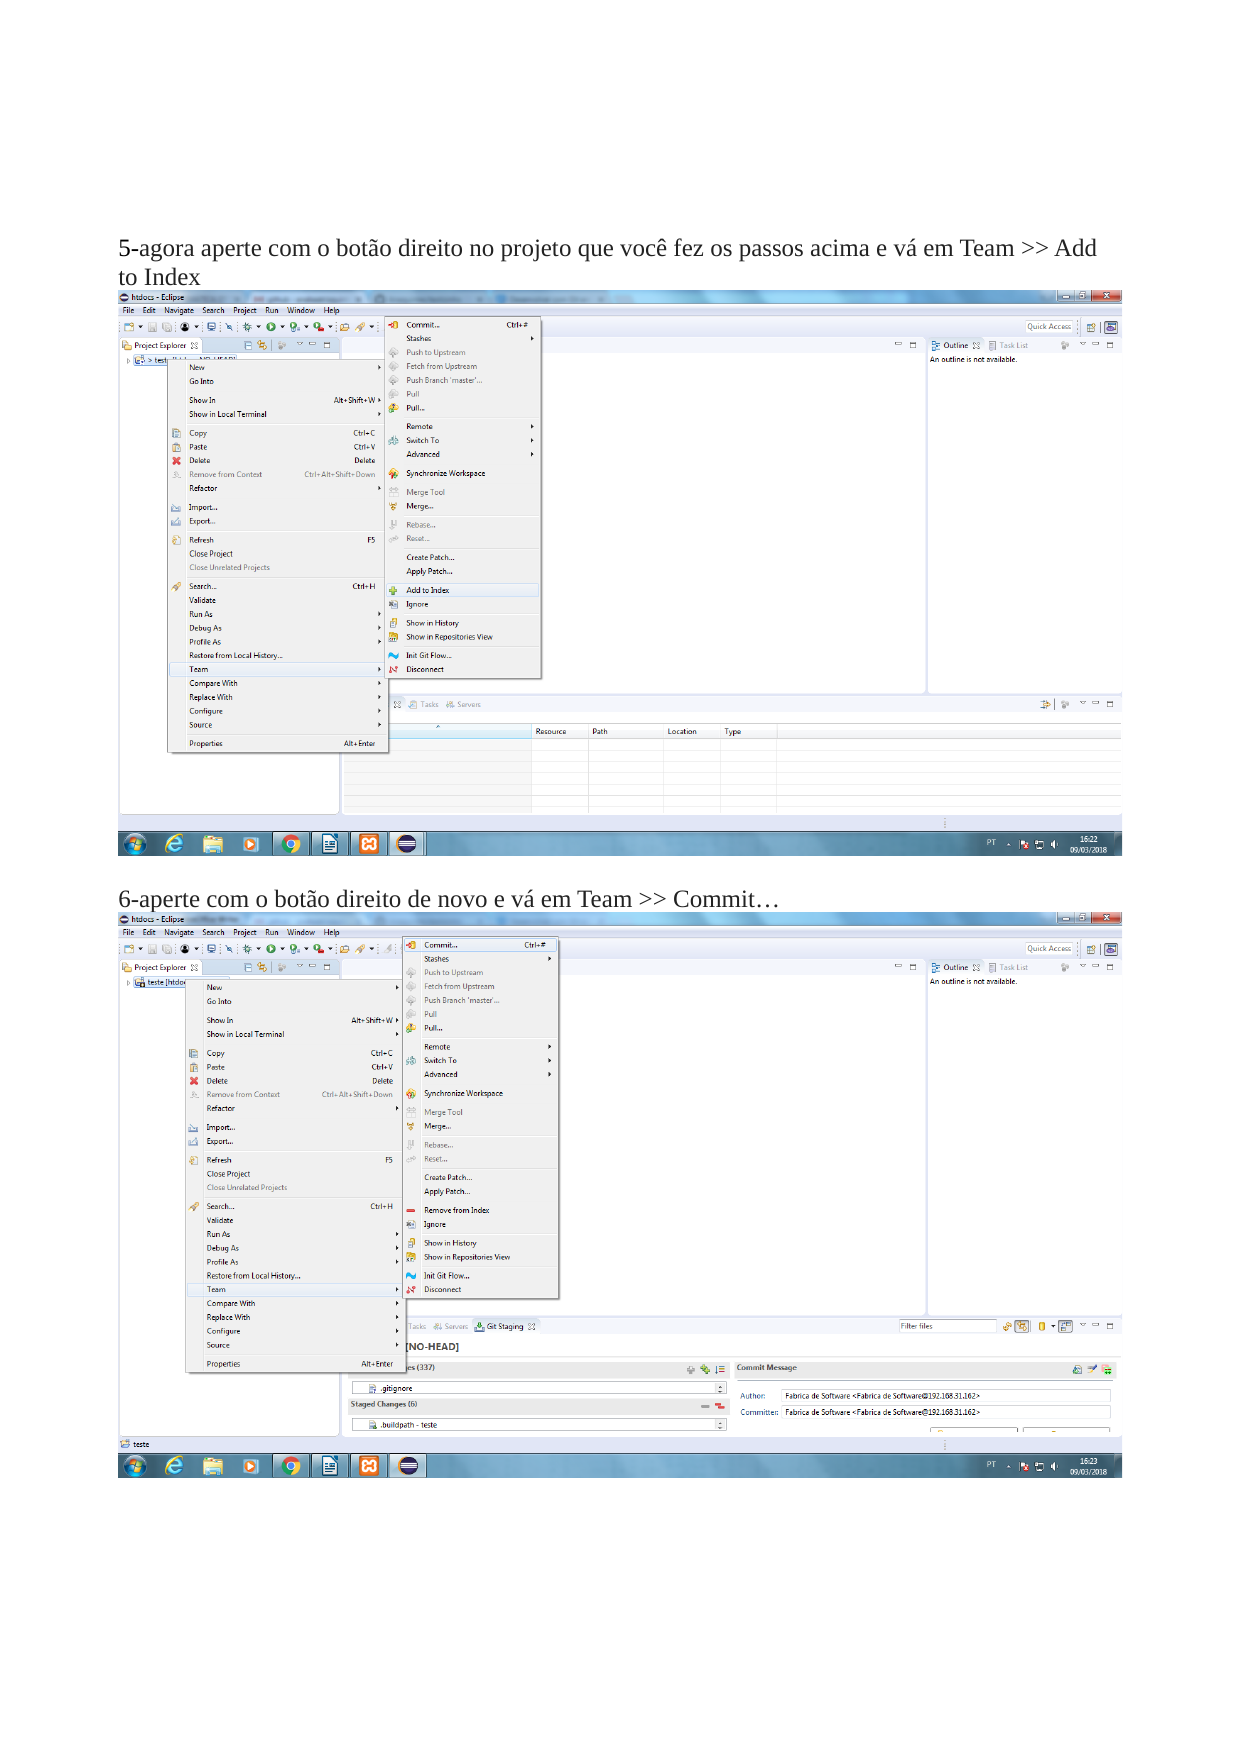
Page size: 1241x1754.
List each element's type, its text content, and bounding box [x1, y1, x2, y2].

text 5-agora aperte com o botão direito no projeto que você fez os passos acima e vá em Team >> Add to Index [118, 233, 1122, 290]
picture [118, 912, 1123, 1478]
picture [118, 290, 1123, 856]
text 6-aperte com o botão direito de novo e vá em Team >> Commit… [118, 884, 1122, 912]
